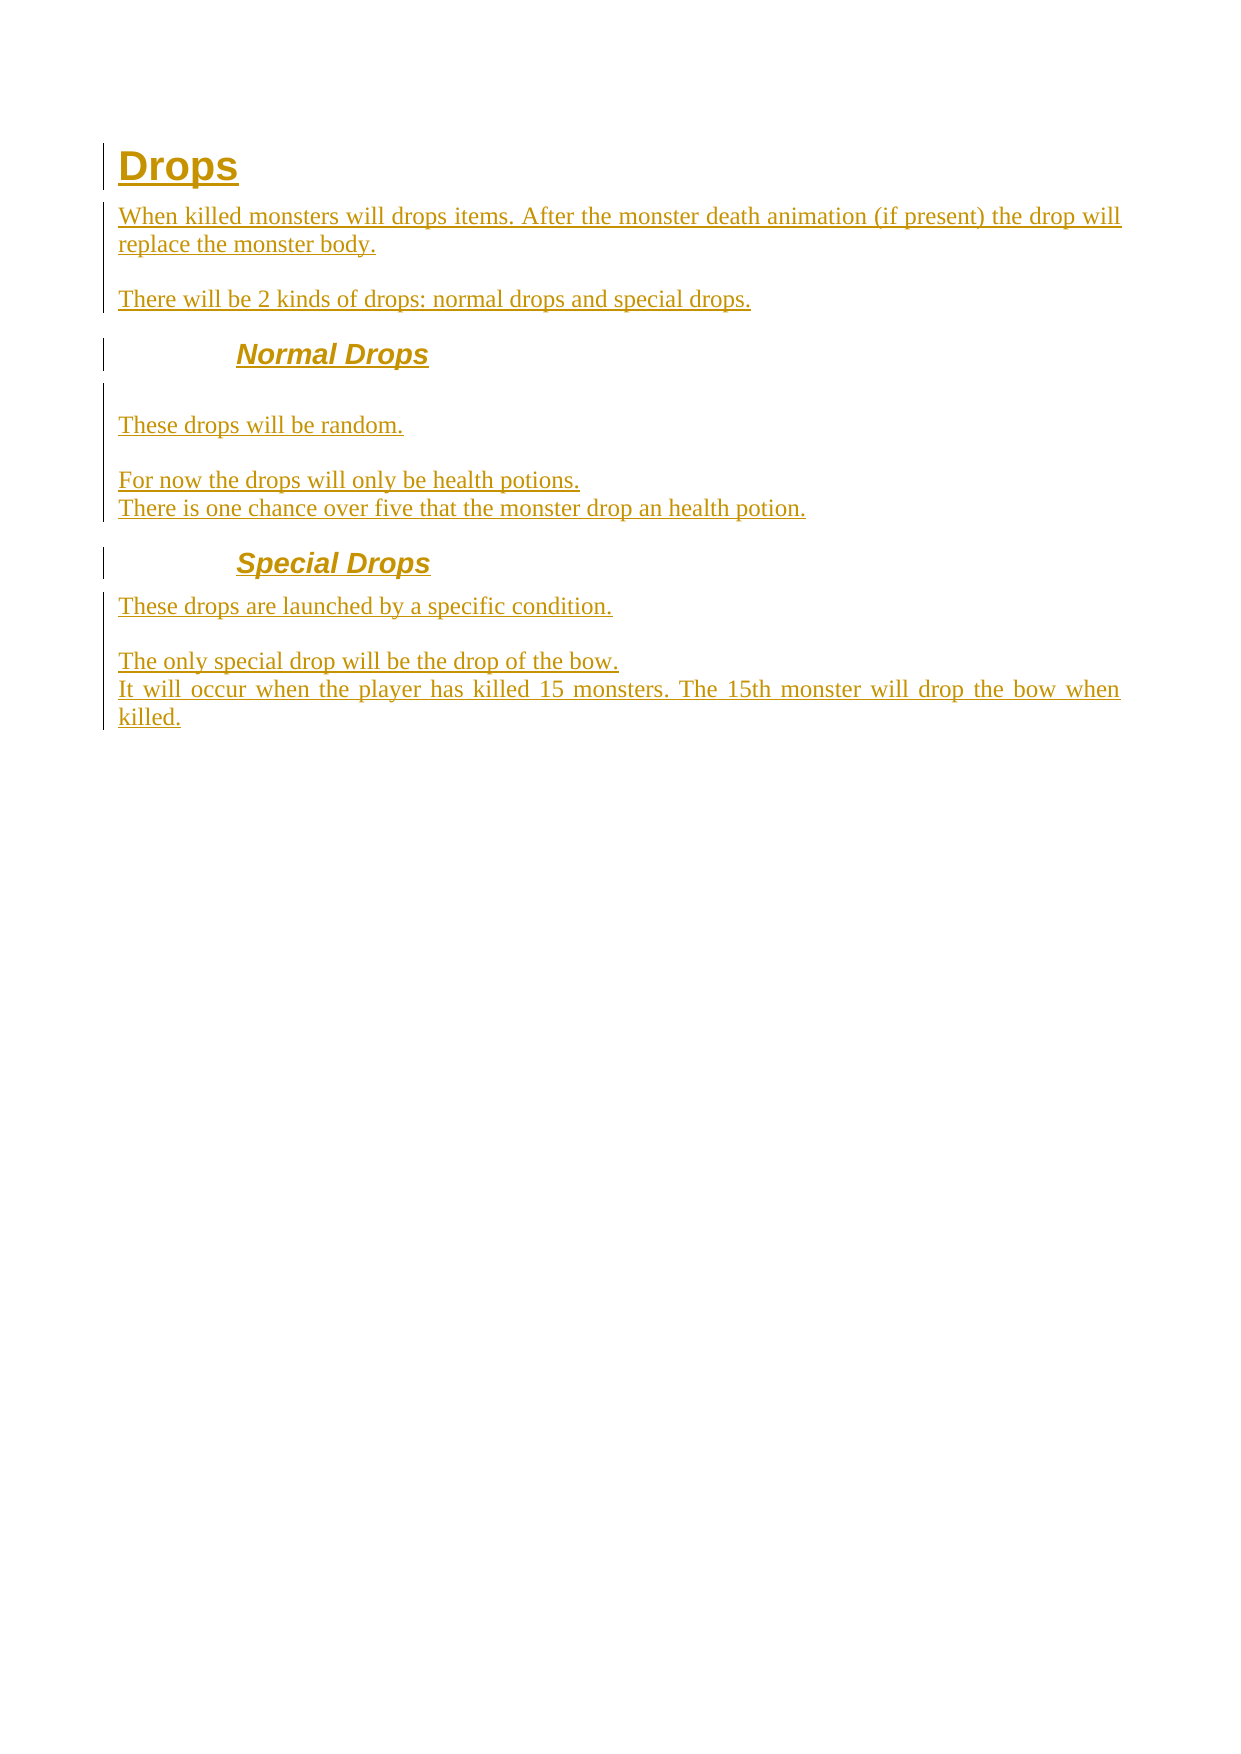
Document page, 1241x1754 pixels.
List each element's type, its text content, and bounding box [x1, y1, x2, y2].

text For now the drops will only be health potions. [118, 466, 1122, 494]
text The only special drop will be the drop of the bow. [118, 647, 1122, 675]
subtitle Drops [118, 143, 1122, 190]
text These drops are launched by a specific condition. [118, 592, 1122, 619]
text It will occur when the player has killed 15 monsters. The 15th monster will drop the bow when killed. [118, 675, 1122, 730]
text These drops will be random. [118, 411, 1122, 438]
subtitle Special Drops [236, 547, 1122, 579]
text When killed monsters will drops items. After the monster death animation (if present) the drop will [118, 202, 1122, 226]
text replace the monster body. [118, 228, 1122, 258]
subtitle Normal Drops [236, 338, 1122, 371]
text There is one chance over five that the monster drop an health potion. [118, 494, 1122, 522]
text There will be 2 kinds of drops: normal drops and special drops. [118, 285, 1122, 313]
